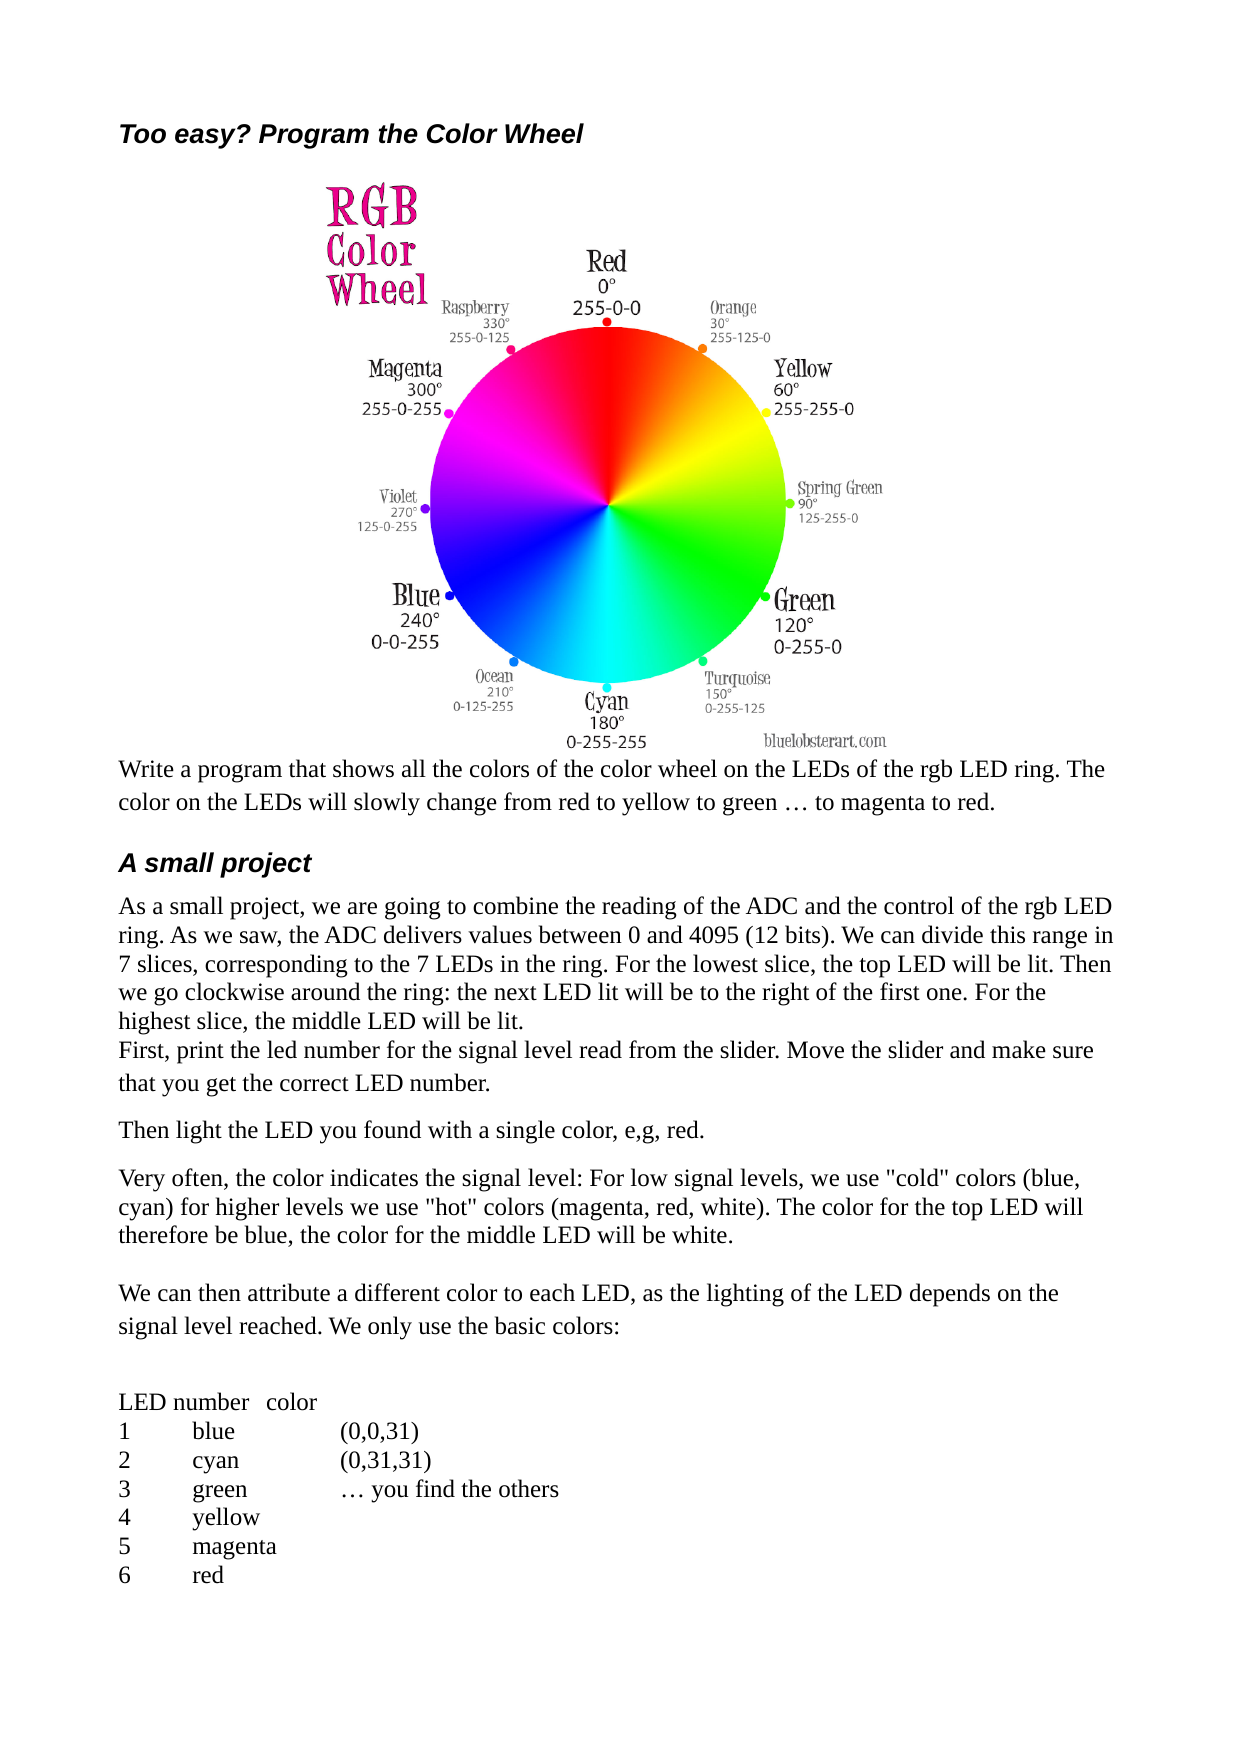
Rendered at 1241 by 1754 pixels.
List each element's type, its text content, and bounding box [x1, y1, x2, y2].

text First, print the led number for the signal level read from the slider. Move the slider and make sure that you get the correct LED number. [118, 1035, 1122, 1097]
text As a small project, we are going to combine the reading of the ADC and the control of the rgb LED ring. As we saw, the ADC delivers values between 0 and 4095 (12 bits). We can divide this range in 7 slices, corresponding to the 7 LEDs in the ring. For the lowest slice, the top LED will be lit. Then we go clockwise around the ring: the next LED lit will be to the right of the first one. For the highest slice, the middle LED will be lit. [118, 891, 1122, 1035]
text 1 blue (0,0,31) [118, 1416, 1122, 1445]
text 5 magenta [118, 1531, 1122, 1560]
text LED number color [118, 1387, 1122, 1416]
subtitle Too easy? Program the Color Wheel [118, 118, 1122, 149]
text 4 yellow [118, 1502, 1122, 1531]
text Write a program that shows all the colors of the color wheel on the LEDs of the rgb LED ring. The color on the LEDs will slowly change from red to yellow to green … to magenta to red. [118, 162, 1122, 816]
text Then light the LED you found with a single color, e,g, red. [118, 1116, 1122, 1144]
picture [320, 181, 889, 750]
text 2 cyan (0,31,31) [118, 1445, 1122, 1474]
text We can then attribute a different color to each LED, as the lighting of the LED depends on the signal level reached. We only use the basic colors: [118, 1278, 1122, 1340]
text 3 green … you find the others [118, 1474, 1122, 1502]
subtitle A small project [118, 847, 1122, 879]
text 6 red [118, 1560, 1122, 1589]
text Very often, the color indicates the signal level: For low signal levels, we use "cold" colors (blue, cyan) for higher levels we use "hot" colors (magenta, red, white). The color for the top LED will therefore be blue, the color for the middle LED will be white. [118, 1163, 1122, 1249]
